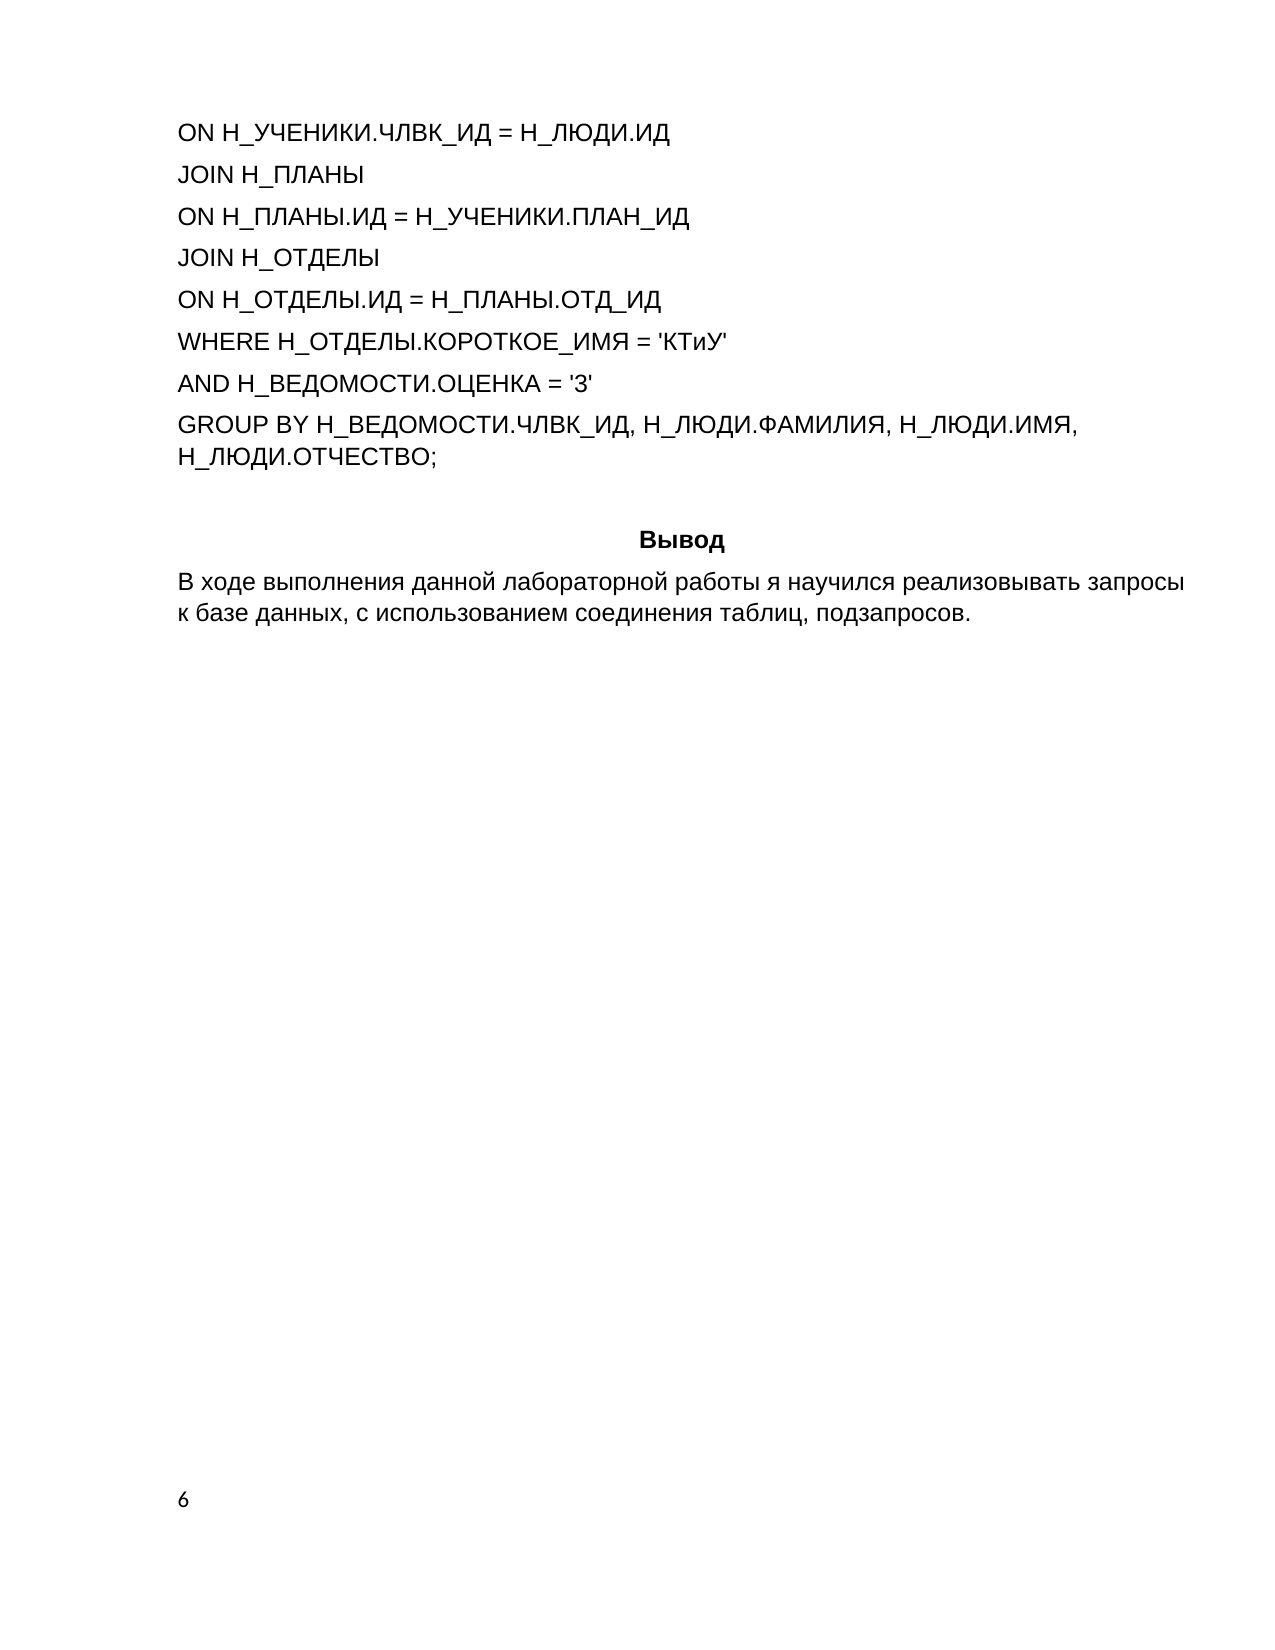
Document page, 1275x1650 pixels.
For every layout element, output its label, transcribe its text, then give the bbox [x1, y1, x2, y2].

text ON Н_ПЛАНЫ.ИД = Н_УЧЕНИКИ.ПЛАН_ИД [177, 202, 1186, 230]
text AND Н_ВЕДОМОСТИ.ОЦЕНКА = '3' [177, 369, 1186, 397]
text WHERE Н_ОТДЕЛЫ.КОРОТКОЕ_ИМЯ = 'КТиУ' [177, 327, 1186, 356]
text В ходе выполнения данной лабораторной работы я научился реализовывать запросы к базе данных, с использованием соединения таблиц, подзапросов. [177, 567, 1186, 627]
text ON Н_ОТДЕЛЫ.ИД = Н_ПЛАНЫ.ОТД_ИД [177, 285, 1186, 314]
text Вывод [177, 525, 1186, 554]
text JOIN Н_ОТДЕЛЫ [177, 243, 1186, 272]
text ON Н_УЧЕНИКИ.ЧЛВК_ИД = Н_ЛЮДИ.ИД [177, 118, 1186, 147]
text JOIN Н_ПЛАНЫ [177, 160, 1186, 189]
text GROUP BY Н_ВЕДОМОСТИ.ЧЛВК_ИД, Н_ЛЮДИ.ФАМИЛИЯ, Н_ЛЮДИ.ИМЯ, Н_ЛЮДИ.ОТЧЕСТВО; [177, 411, 1186, 470]
